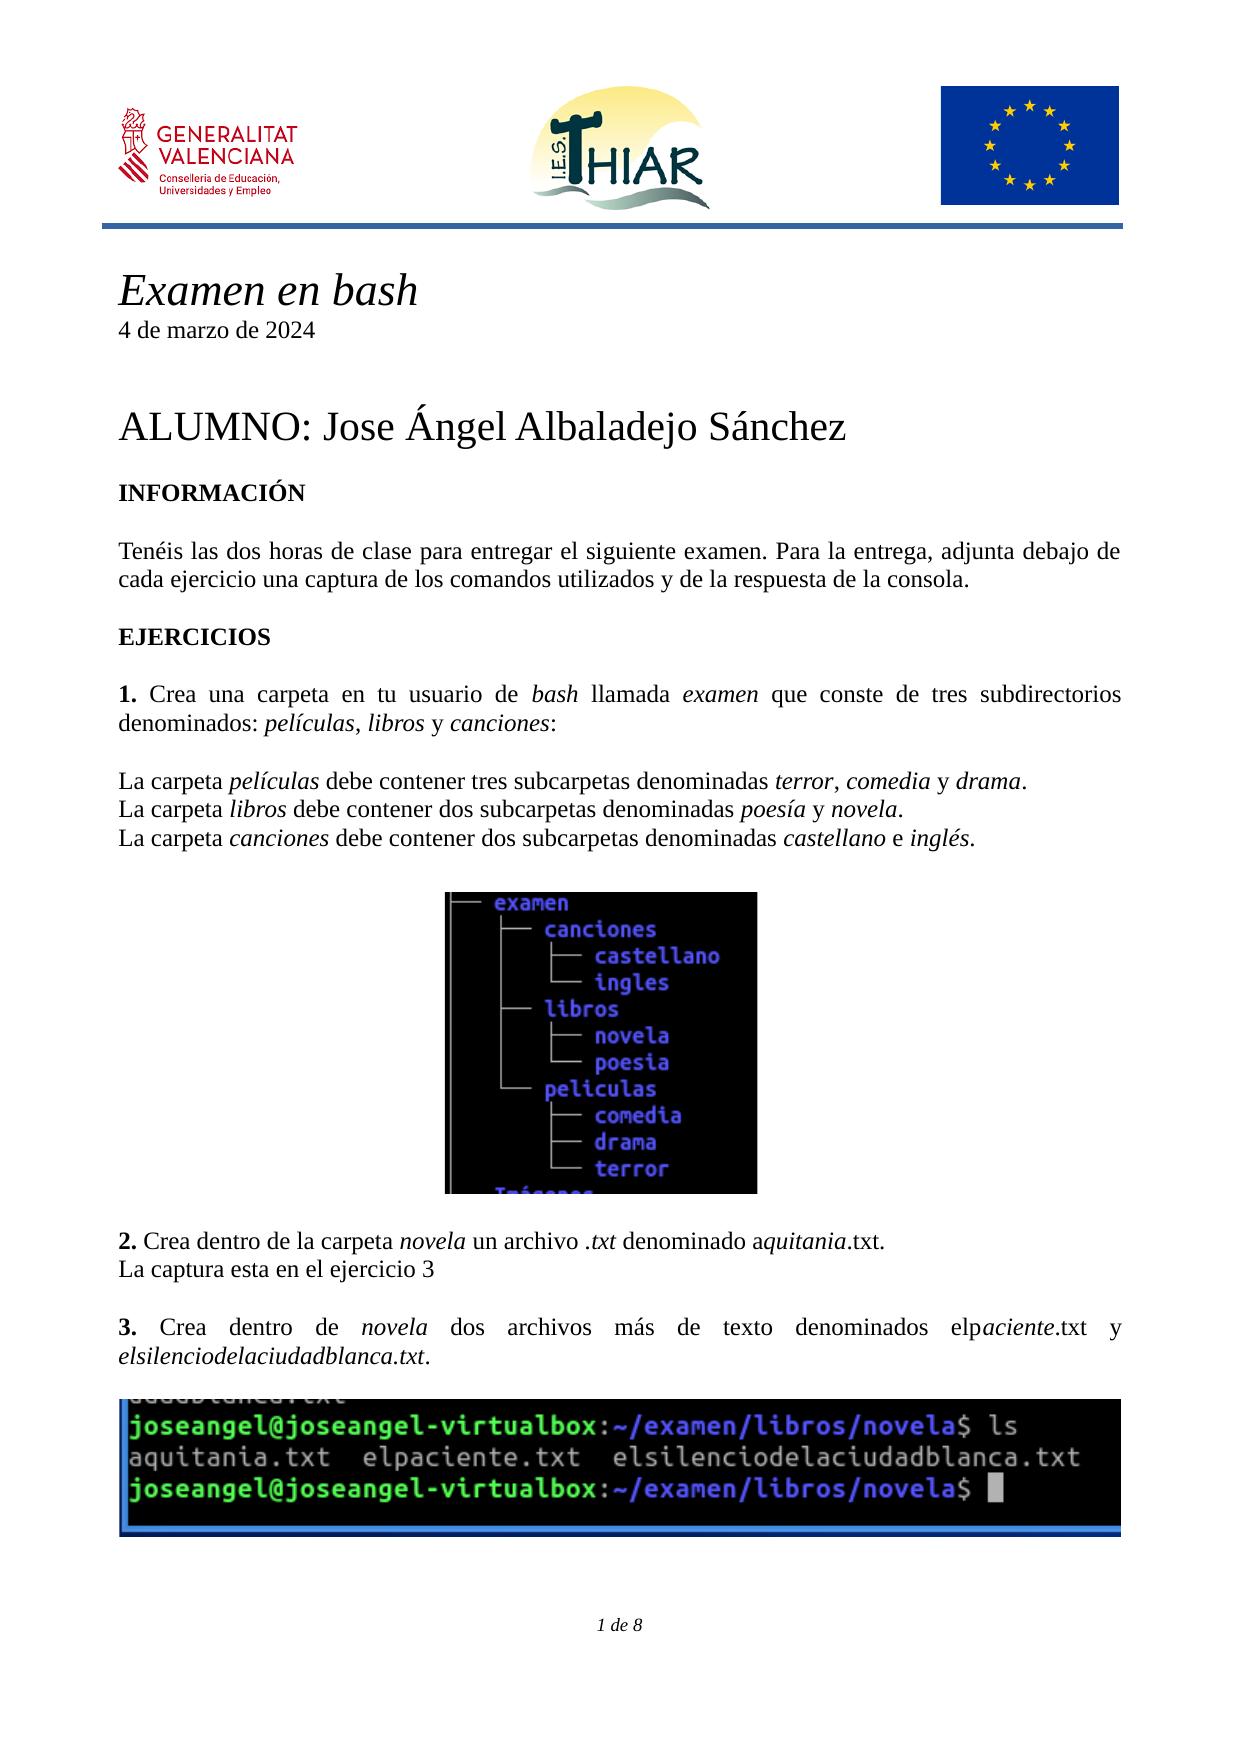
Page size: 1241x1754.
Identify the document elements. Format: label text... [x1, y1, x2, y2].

picture [530, 86, 710, 210]
text 3. Crea dentro de novela dos archivos más de texto denominados elpaciente.txt y elsilenciodelaciudadblanca.txt. [118, 1312, 1122, 1369]
picture [119, 1399, 1121, 1537]
text 4 de marzo de 2024 [118, 315, 1122, 344]
text Examen en bash [118, 263, 1122, 315]
text La captura esta en el ejercicio 3 [118, 1254, 1122, 1283]
picture [444, 892, 758, 1194]
text EJERCICIOS [118, 622, 1122, 651]
text 1. Crea una carpeta en tu usuario de bash llamada examen que conste de tres subdirectorios denominados: películas, libros y canciones: [118, 679, 1122, 737]
text 2. Crea dentro de la carpeta novela un archivo .txt denominado aquitania.txt. [118, 1226, 1122, 1254]
text Tenéis las dos horas de clase para entregar el siguiente examen. Para la entrega, adjunta debajo de cada ejercicio una captura de los comandos utilizados y de la respuesta de la consola. [118, 536, 1122, 593]
text ALUMNO: Jose Ángel Albaladejo Sánchez [118, 402, 1122, 449]
text La carpeta canciones debe contener dos subcarpetas denominadas castellano e inglés. [118, 823, 1122, 852]
picture [940, 86, 1119, 205]
text La carpeta películas debe contener tres subcarpetas denominadas terror, comedia y drama. [118, 766, 1122, 794]
text La carpeta libros debe contener dos subcarpetas denominadas poesía y novela. [118, 794, 1122, 823]
picture [112, 103, 308, 206]
text INFORMACIÓN [118, 478, 1122, 507]
